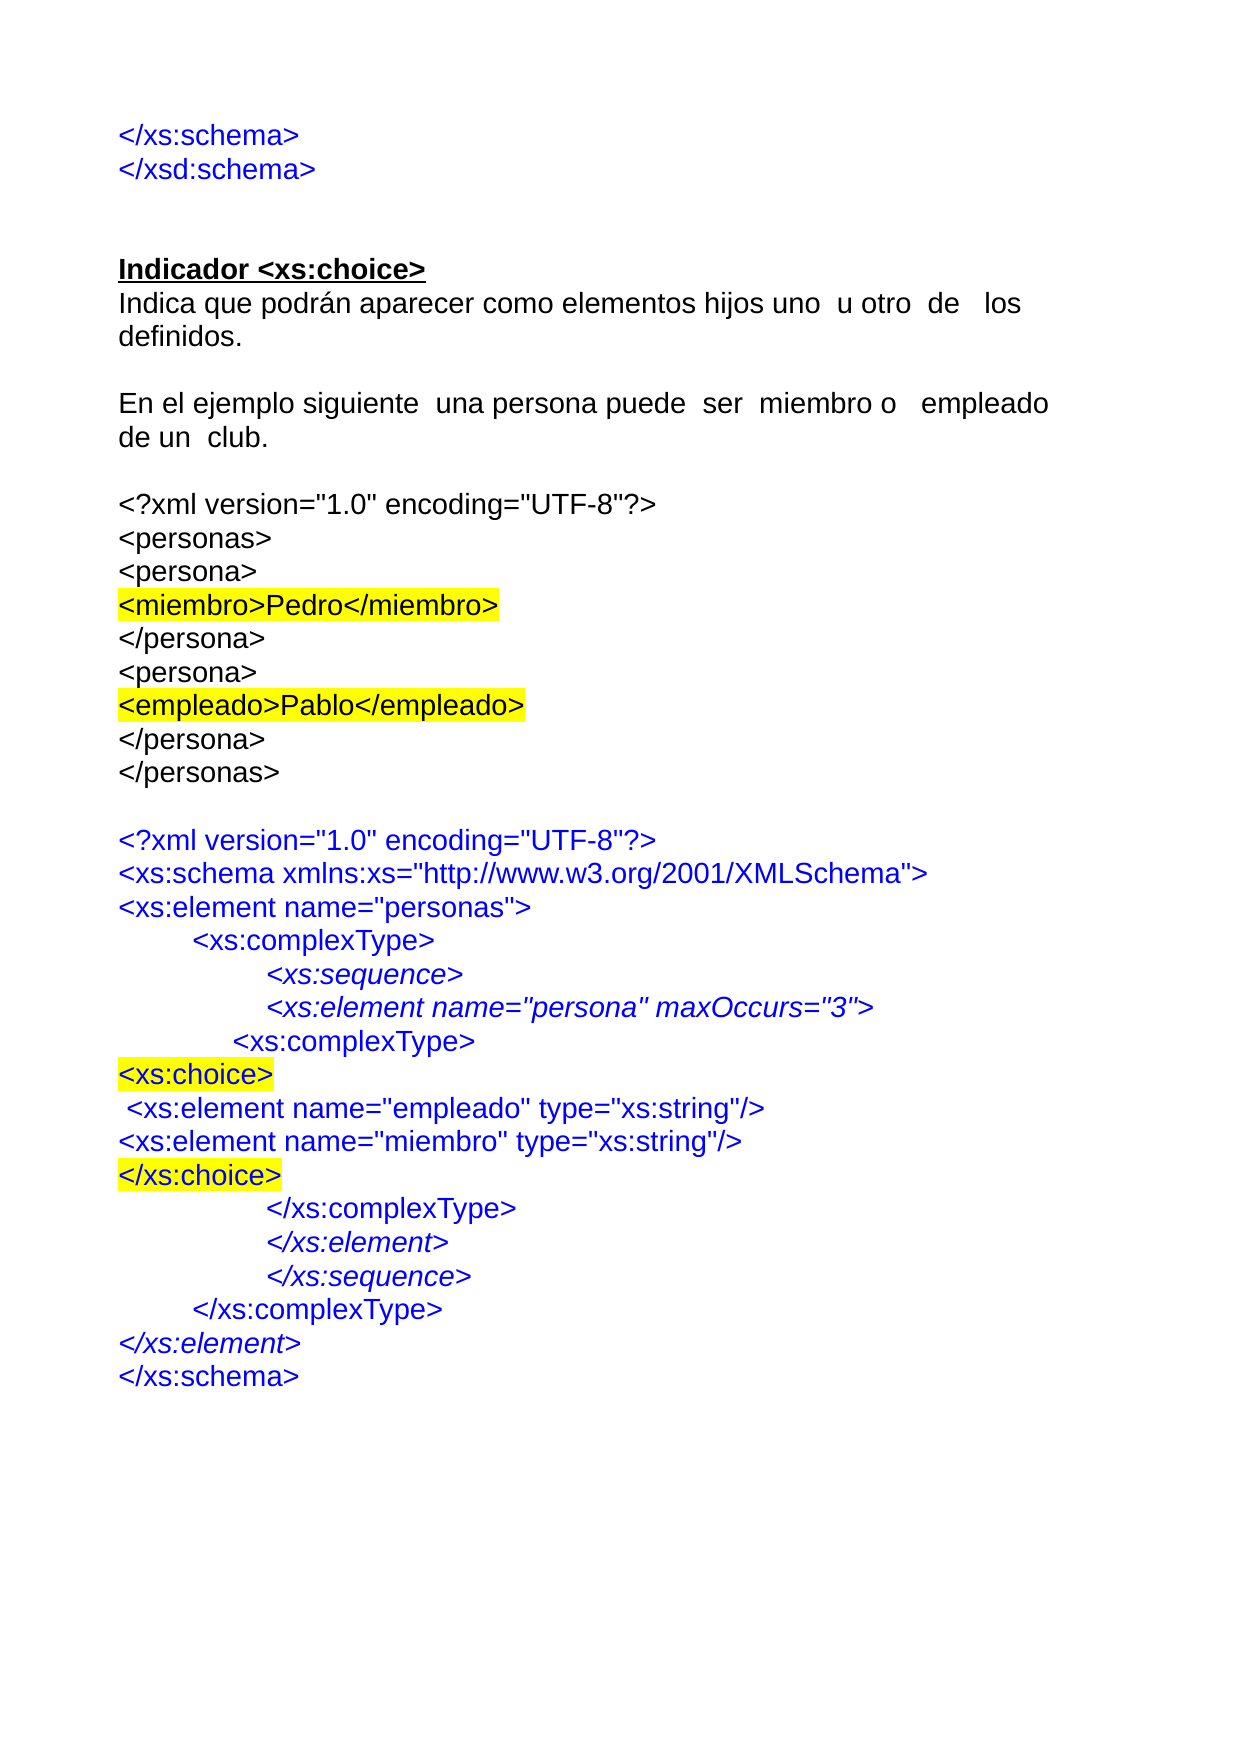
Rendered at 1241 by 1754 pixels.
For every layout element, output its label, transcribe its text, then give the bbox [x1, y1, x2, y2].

text </xs:sequence> [118, 1258, 1122, 1292]
text </xs:element> [118, 1225, 1122, 1258]
text <empleado>Pablo</empleado> [118, 688, 1122, 722]
text </persona> [118, 722, 1122, 755]
text <xs:choice> [118, 1057, 1122, 1091]
text <?xml version="1.0" encoding="UTF-8"?> [118, 822, 1122, 856]
text <xs:schema xmlns:xs="http://www.w3.org/2001/XMLSchema"> [118, 856, 1122, 889]
text En el ejemplo siguiente una persona puede ser miembro o empleado [118, 386, 1122, 420]
text </xs:complexType> [118, 1191, 1122, 1225]
text de un club. [118, 420, 1122, 453]
text <xs:sequence> [118, 957, 1122, 990]
text </xs:schema> [118, 118, 1122, 152]
text <xs:complexType> [118, 923, 1122, 957]
text <xs:element name="empleado" type="xs:string"/> [118, 1091, 1122, 1124]
text <miembro>Pedro</miembro> [118, 588, 1122, 621]
text <xs:element name="miembro" type="xs:string"/> [118, 1124, 1122, 1158]
text <persona> [118, 554, 1122, 588]
text </xs:schema> [118, 1359, 1122, 1393]
text <xs:element name="personas"> [118, 889, 1122, 923]
text <?xml version="1.0" encoding="UTF-8"?> [118, 487, 1122, 521]
text Indica que podrán aparecer como elementos hijos uno u otro de los [118, 286, 1122, 319]
text <personas> [118, 521, 1122, 554]
text </xsd:schema> [118, 152, 1122, 185]
text definidos. [118, 319, 1122, 353]
text <persona> [118, 655, 1122, 688]
text </xs:choice> [118, 1158, 1122, 1191]
text </xs:element> [118, 1326, 1122, 1359]
text </personas> [118, 755, 1122, 789]
text </xs:complexType> [118, 1292, 1122, 1326]
text </persona> [118, 621, 1122, 655]
text <xs:element name="persona" maxOccurs="3"> [118, 990, 1122, 1024]
text <xs:complexType> [118, 1024, 1122, 1057]
text Indicador <xs:choice> [118, 252, 1122, 286]
